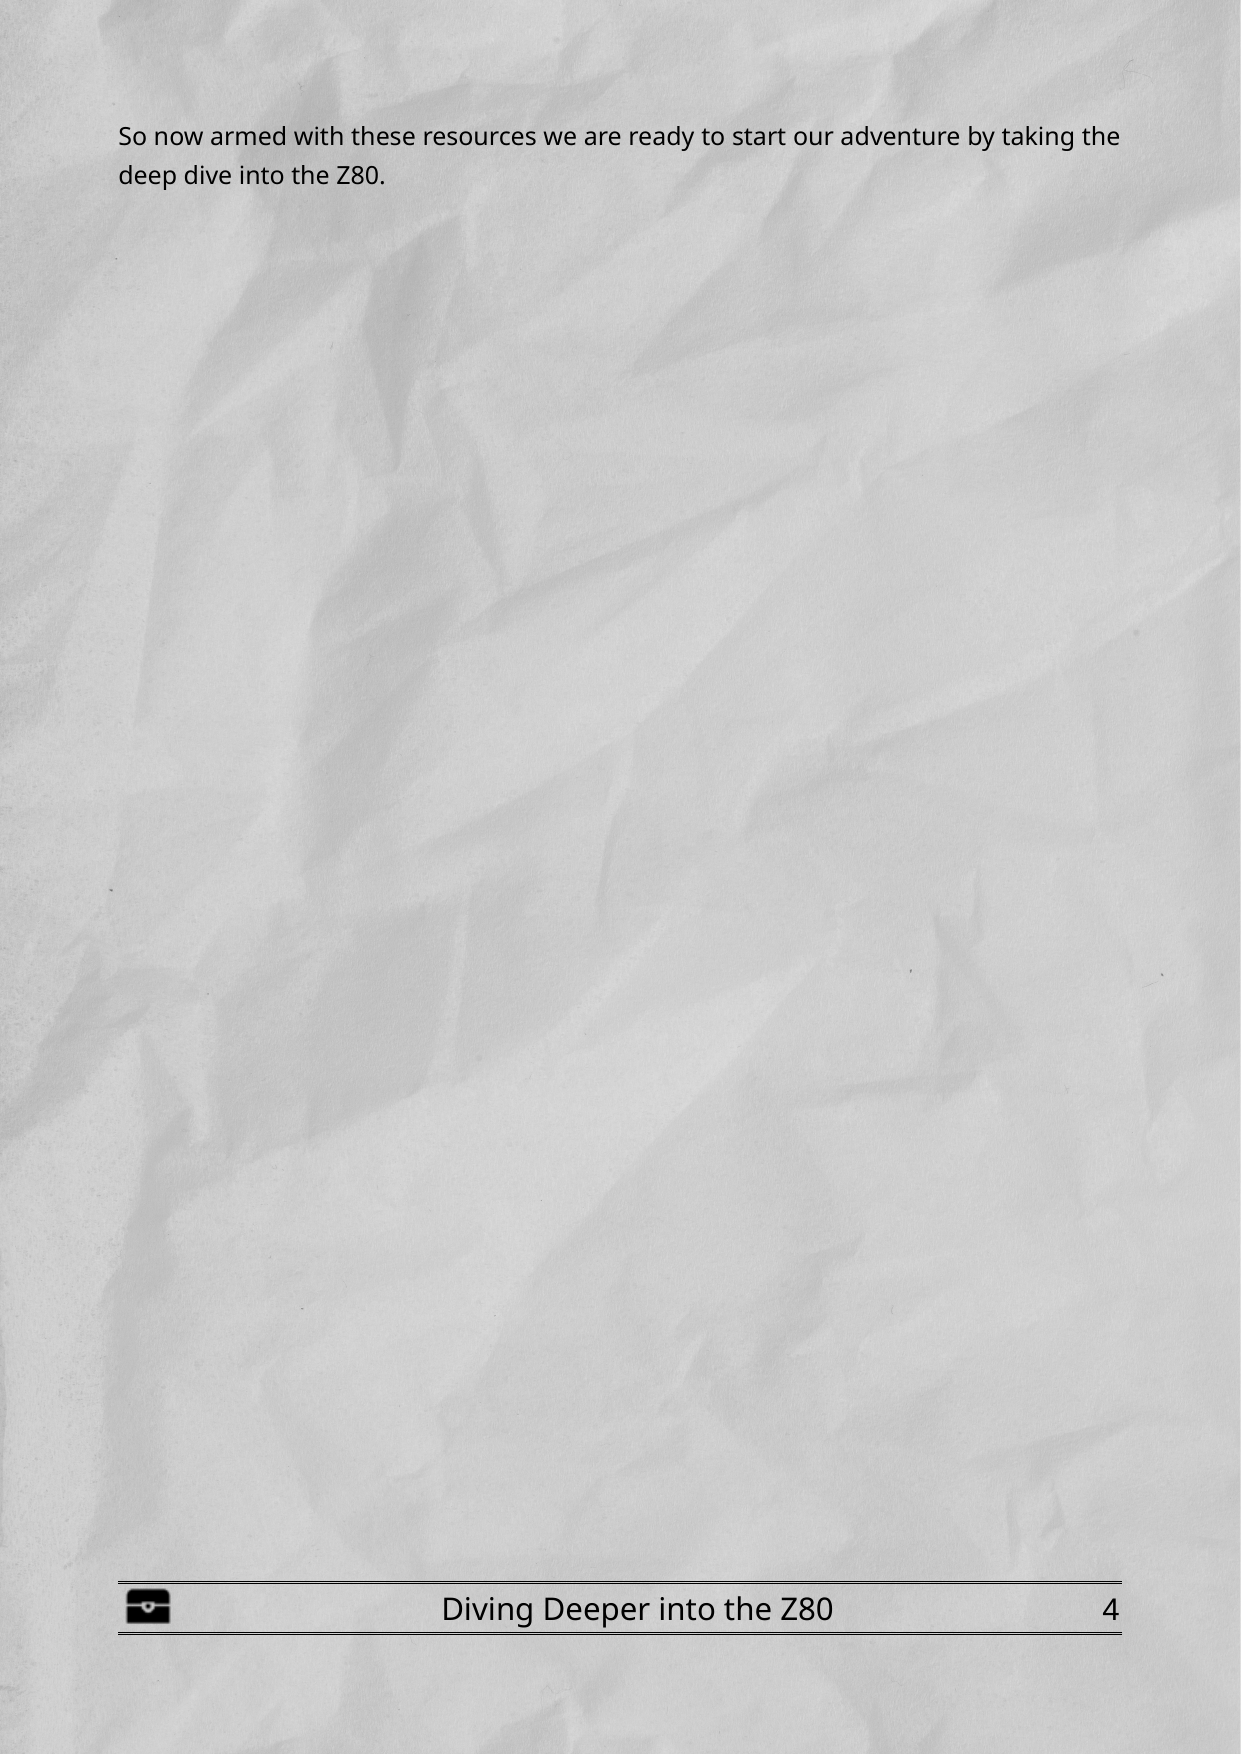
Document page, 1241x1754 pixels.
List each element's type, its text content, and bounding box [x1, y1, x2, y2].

text So now armed with these resources we are ready to start our adventure by taking the deep dive into the Z80. [118, 118, 1122, 191]
picture [0, 0, 1241, 1754]
